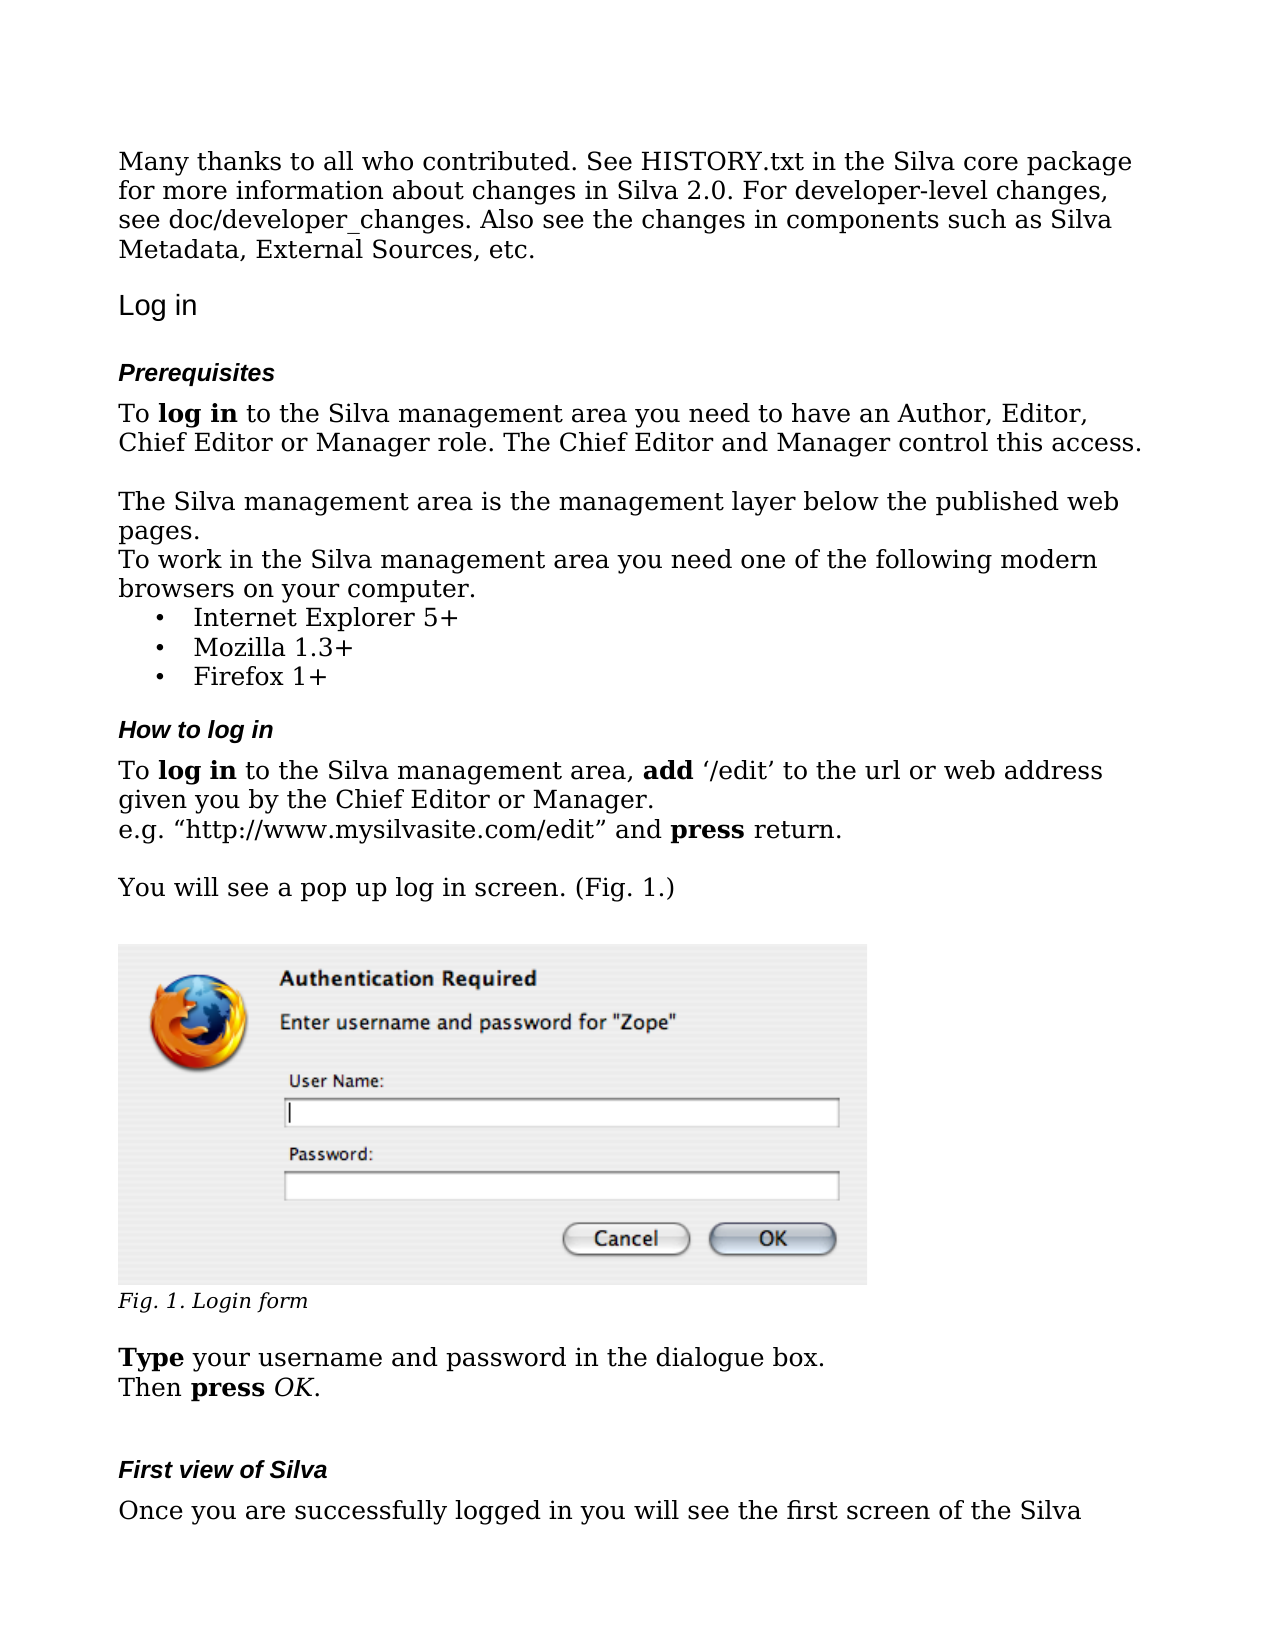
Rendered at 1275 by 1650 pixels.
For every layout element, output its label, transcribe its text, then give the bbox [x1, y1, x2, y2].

text Fig. 1. Login form [118, 1285, 867, 1314]
list [156, 118, 1157, 147]
text The Silva management area is the management layer below the published web pages. [118, 487, 1157, 545]
text e.g. “http://www.mysilvasite.com/edit” and press return. [118, 815, 1157, 873]
text To log in to the Silva management area you need to have an Author, Editor, Chief Editor or Manager role. The Chief Editor and Manager control this access. [118, 399, 1157, 487]
list Internet Explorer 5+ [156, 604, 1157, 633]
list Mozilla 1.3+ [156, 633, 1157, 662]
text To work in the Silva management area you need one of the following modern browsers on your computer. [118, 545, 1157, 604]
text Type your username and password in the dialogue box. Then press OK. [118, 1314, 1157, 1431]
picture [118, 944, 868, 1285]
subtitle Log in [118, 289, 1157, 322]
subtitle Prerequisites [118, 359, 1157, 387]
text To log in to the Silva management area, add ‘/edit’ to the url or web address given you by the Chief Editor or Manager. [118, 756, 1157, 815]
list Firefox 1+ [156, 662, 1157, 691]
text Once you are successfully logged in you will see the first screen of the Silva [118, 1496, 1157, 1525]
subtitle First view of Silva [118, 1456, 1157, 1484]
text Many thanks to all who contributed. See HISTORY.txt in the Silva core package for more information about changes in Silva 2.0. For developer-level changes, see doc/developer_changes. Also see the changes in components such as Silva Metadata, External Sources, etc. [118, 147, 1157, 264]
text You will see a pop up log in screen. (Fig. 1.) [118, 873, 1157, 932]
subtitle How to log in [118, 716, 1157, 744]
